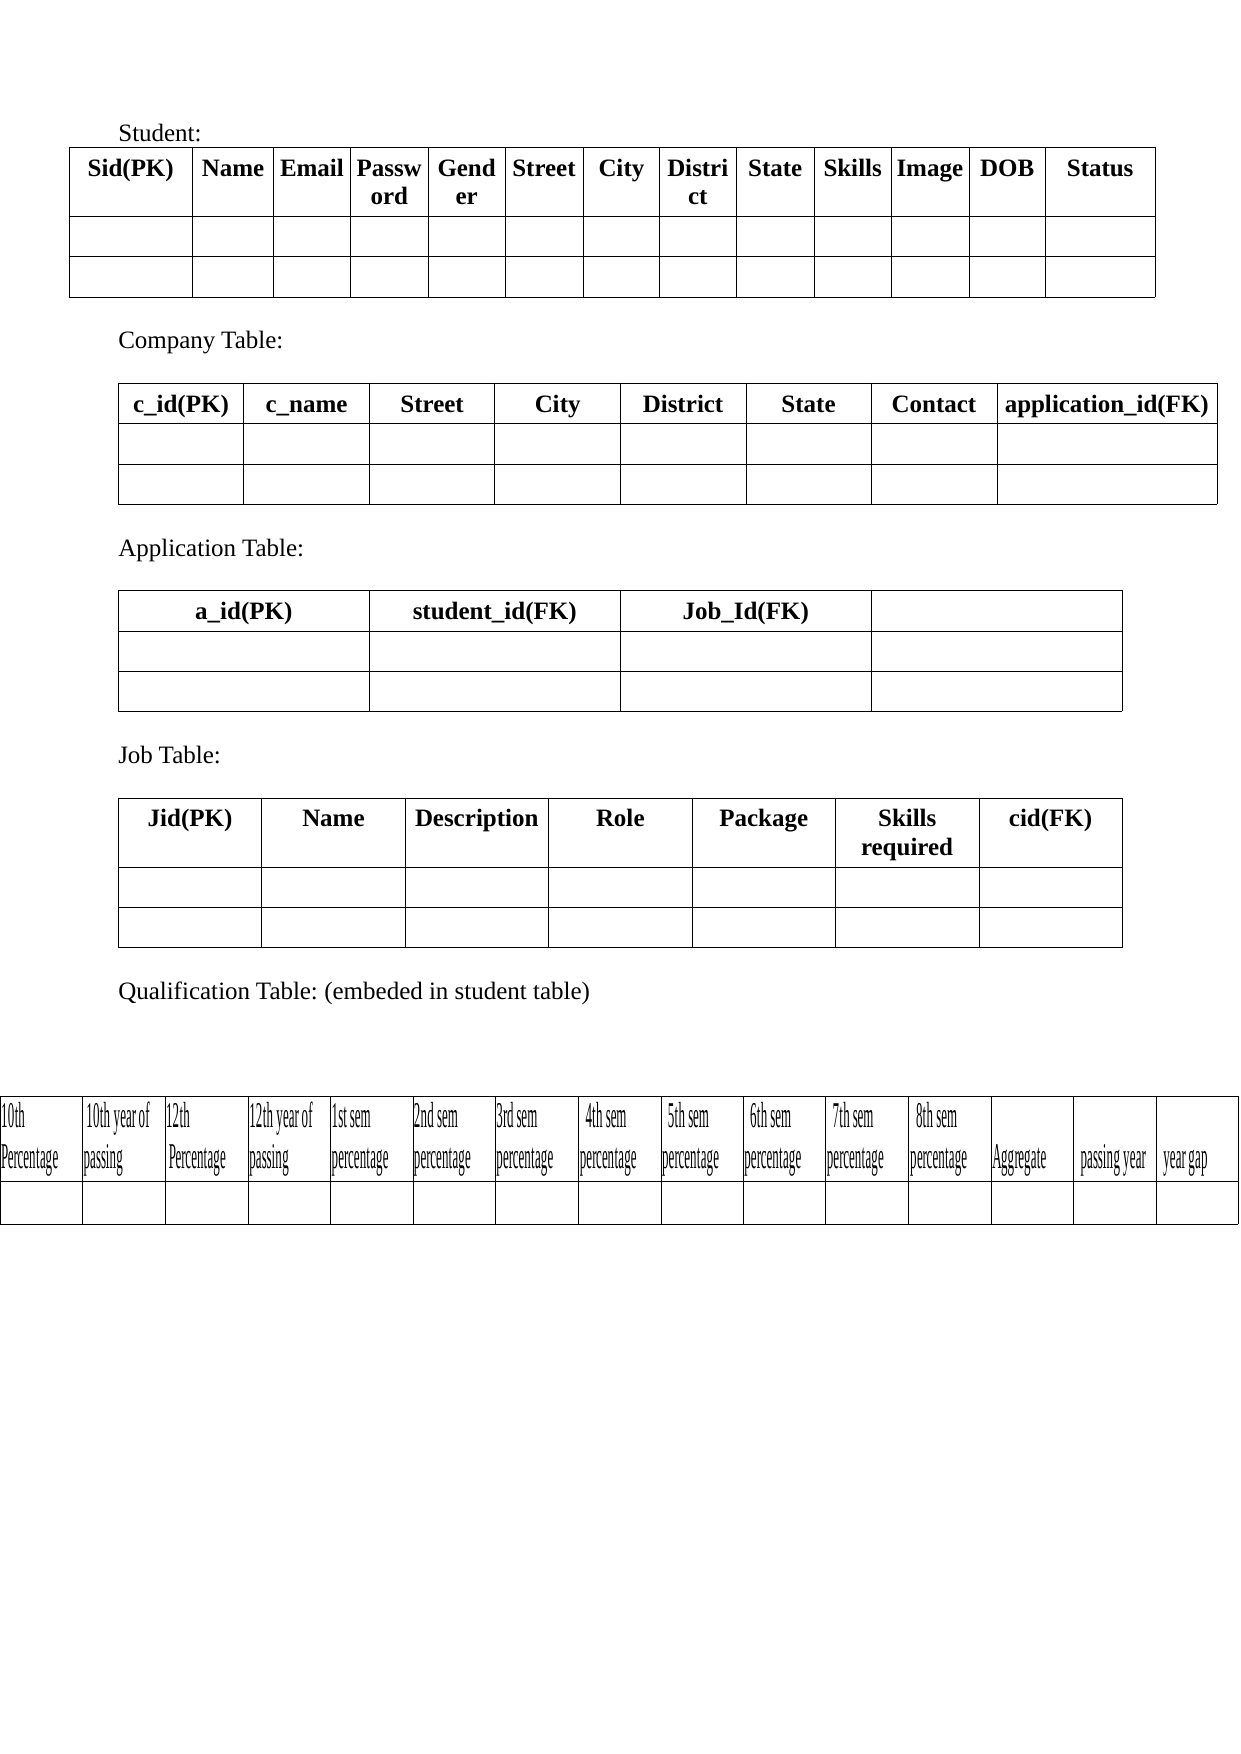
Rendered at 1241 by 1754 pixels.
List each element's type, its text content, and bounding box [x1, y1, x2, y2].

table_cell [737, 257, 814, 297]
table_cell [351, 257, 428, 297]
table_cell [370, 424, 494, 463]
table_header [872, 591, 1122, 631]
table_cell [737, 217, 814, 256]
table_cell [549, 908, 692, 947]
table_cell [274, 257, 350, 297]
table_cell [892, 257, 969, 297]
table_cell [119, 424, 243, 463]
table_cell [244, 424, 369, 463]
table_header Email [274, 148, 350, 216]
table_header Street [370, 384, 494, 423]
table_cell [549, 868, 692, 907]
table_header Password [351, 148, 428, 216]
table_cell [660, 257, 736, 297]
table_cell [193, 257, 273, 297]
table_header State [747, 384, 871, 423]
table_cell [370, 465, 494, 504]
table_cell [406, 908, 548, 947]
table_cell [747, 465, 871, 504]
table_cell [836, 908, 979, 947]
table_header Package [693, 799, 835, 867]
text Company Table: [118, 325, 1122, 354]
table_cell [262, 868, 405, 907]
text Job Table: [118, 740, 1122, 769]
text Student: [118, 118, 1122, 147]
table_cell [262, 908, 405, 947]
table_cell [872, 465, 997, 504]
table_header Description [406, 799, 548, 867]
table_cell [1046, 217, 1155, 256]
table_cell [747, 424, 871, 463]
table_cell [998, 465, 1217, 504]
table_cell [815, 217, 891, 256]
table_cell [693, 908, 835, 947]
table_cell [244, 465, 369, 504]
table_cell [406, 868, 548, 907]
table_cell [621, 632, 871, 671]
table_cell [193, 217, 273, 256]
table_header City [584, 148, 659, 216]
table_cell [872, 672, 1122, 711]
table_header student_id(FK) [370, 591, 620, 631]
table_header District [660, 148, 736, 216]
table_header c_id(PK) [119, 384, 243, 423]
table_cell [70, 257, 192, 297]
table_header Name [262, 799, 405, 867]
table_header c_name [244, 384, 369, 423]
table_cell [621, 465, 746, 504]
table_cell [429, 217, 505, 256]
table_header Name [193, 148, 273, 216]
table_cell [70, 217, 192, 256]
table_header Gender [429, 148, 505, 216]
table_header a_id(PK) [119, 591, 369, 631]
table_header application_id(FK) [998, 384, 1217, 423]
table_cell [892, 217, 969, 256]
table_cell [693, 868, 835, 907]
table_header DOB [970, 148, 1045, 216]
table_cell [351, 217, 428, 256]
table_cell [495, 465, 620, 504]
table_cell [274, 217, 350, 256]
table_cell [621, 672, 871, 711]
table_cell [495, 424, 620, 463]
table_cell [506, 257, 583, 297]
table_cell [119, 632, 369, 671]
table_cell [621, 424, 746, 463]
table_header Contact [872, 384, 997, 423]
table_header Status [1046, 148, 1155, 216]
table_header State [737, 148, 814, 216]
table_header District [621, 384, 746, 423]
table_cell [119, 908, 261, 947]
table_cell [815, 257, 891, 297]
table_header Street [506, 148, 583, 216]
text Application Table: [118, 533, 1122, 561]
table_header Job_Id(FK) [621, 591, 871, 631]
table_cell [872, 632, 1122, 671]
table_header Jid(PK) [119, 799, 261, 867]
table_header City [495, 384, 620, 423]
text Qualification Table: (embeded in student table) [118, 976, 1122, 1005]
table_cell [998, 424, 1217, 463]
table_cell [660, 217, 736, 256]
table_cell [980, 868, 1122, 907]
table_cell [970, 217, 1045, 256]
table_cell [980, 908, 1122, 947]
table_cell [584, 257, 659, 297]
table_cell [1046, 257, 1155, 297]
table_cell [119, 672, 369, 711]
table_cell [370, 632, 620, 671]
table_cell [584, 217, 659, 256]
table_cell [429, 257, 505, 297]
table_header Skills required [836, 799, 979, 867]
table_header cid(FK) [980, 799, 1122, 867]
table_cell [119, 868, 261, 907]
table_cell [836, 868, 979, 907]
table_cell [119, 465, 243, 504]
table_header Image [892, 148, 969, 216]
table_cell [970, 257, 1045, 297]
table_header Skills [815, 148, 891, 216]
table_cell [370, 672, 620, 711]
table_header Sid(PK) [70, 148, 192, 216]
table_cell [506, 217, 583, 256]
table_cell [872, 424, 997, 463]
table_header Role [549, 799, 692, 867]
